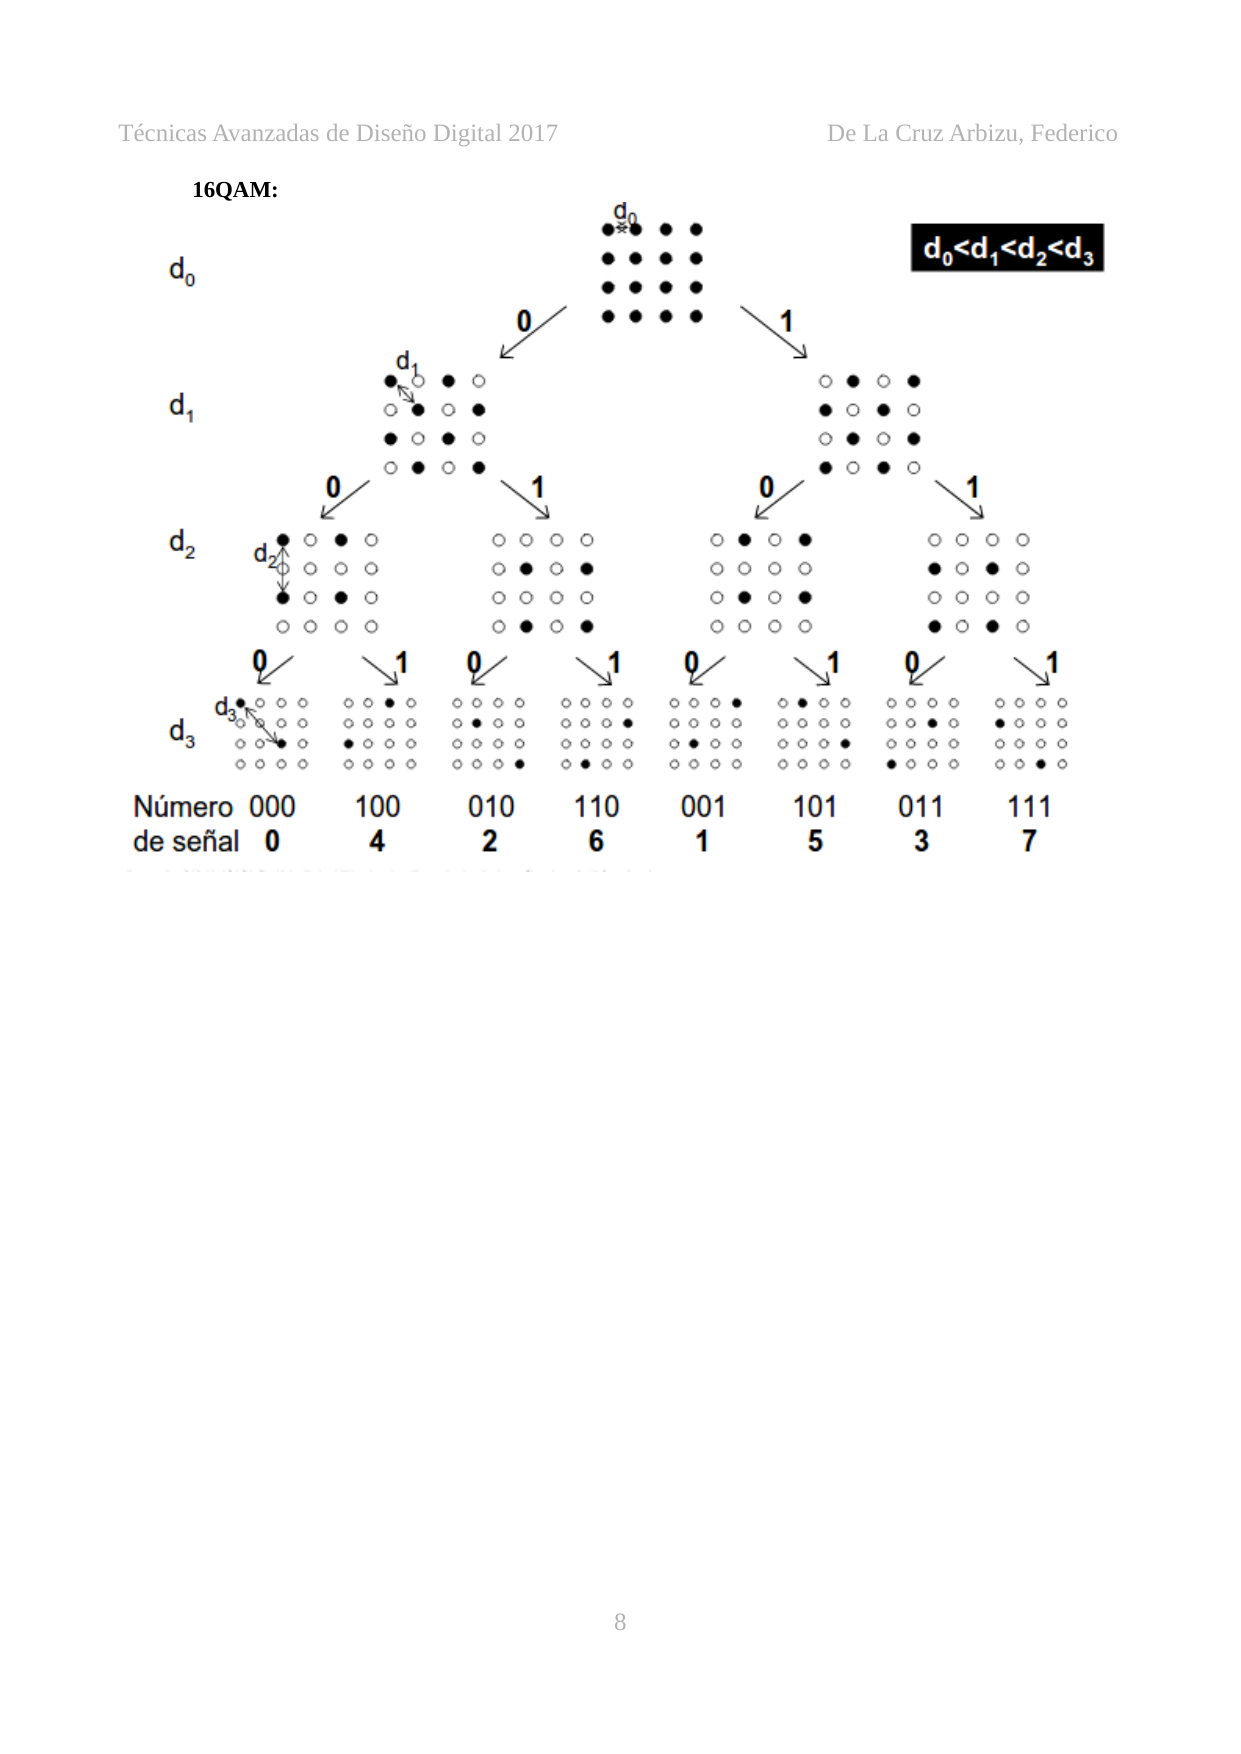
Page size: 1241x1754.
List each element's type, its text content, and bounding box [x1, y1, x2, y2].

picture [121, 202, 1119, 872]
text 16QAM: [118, 176, 1122, 203]
